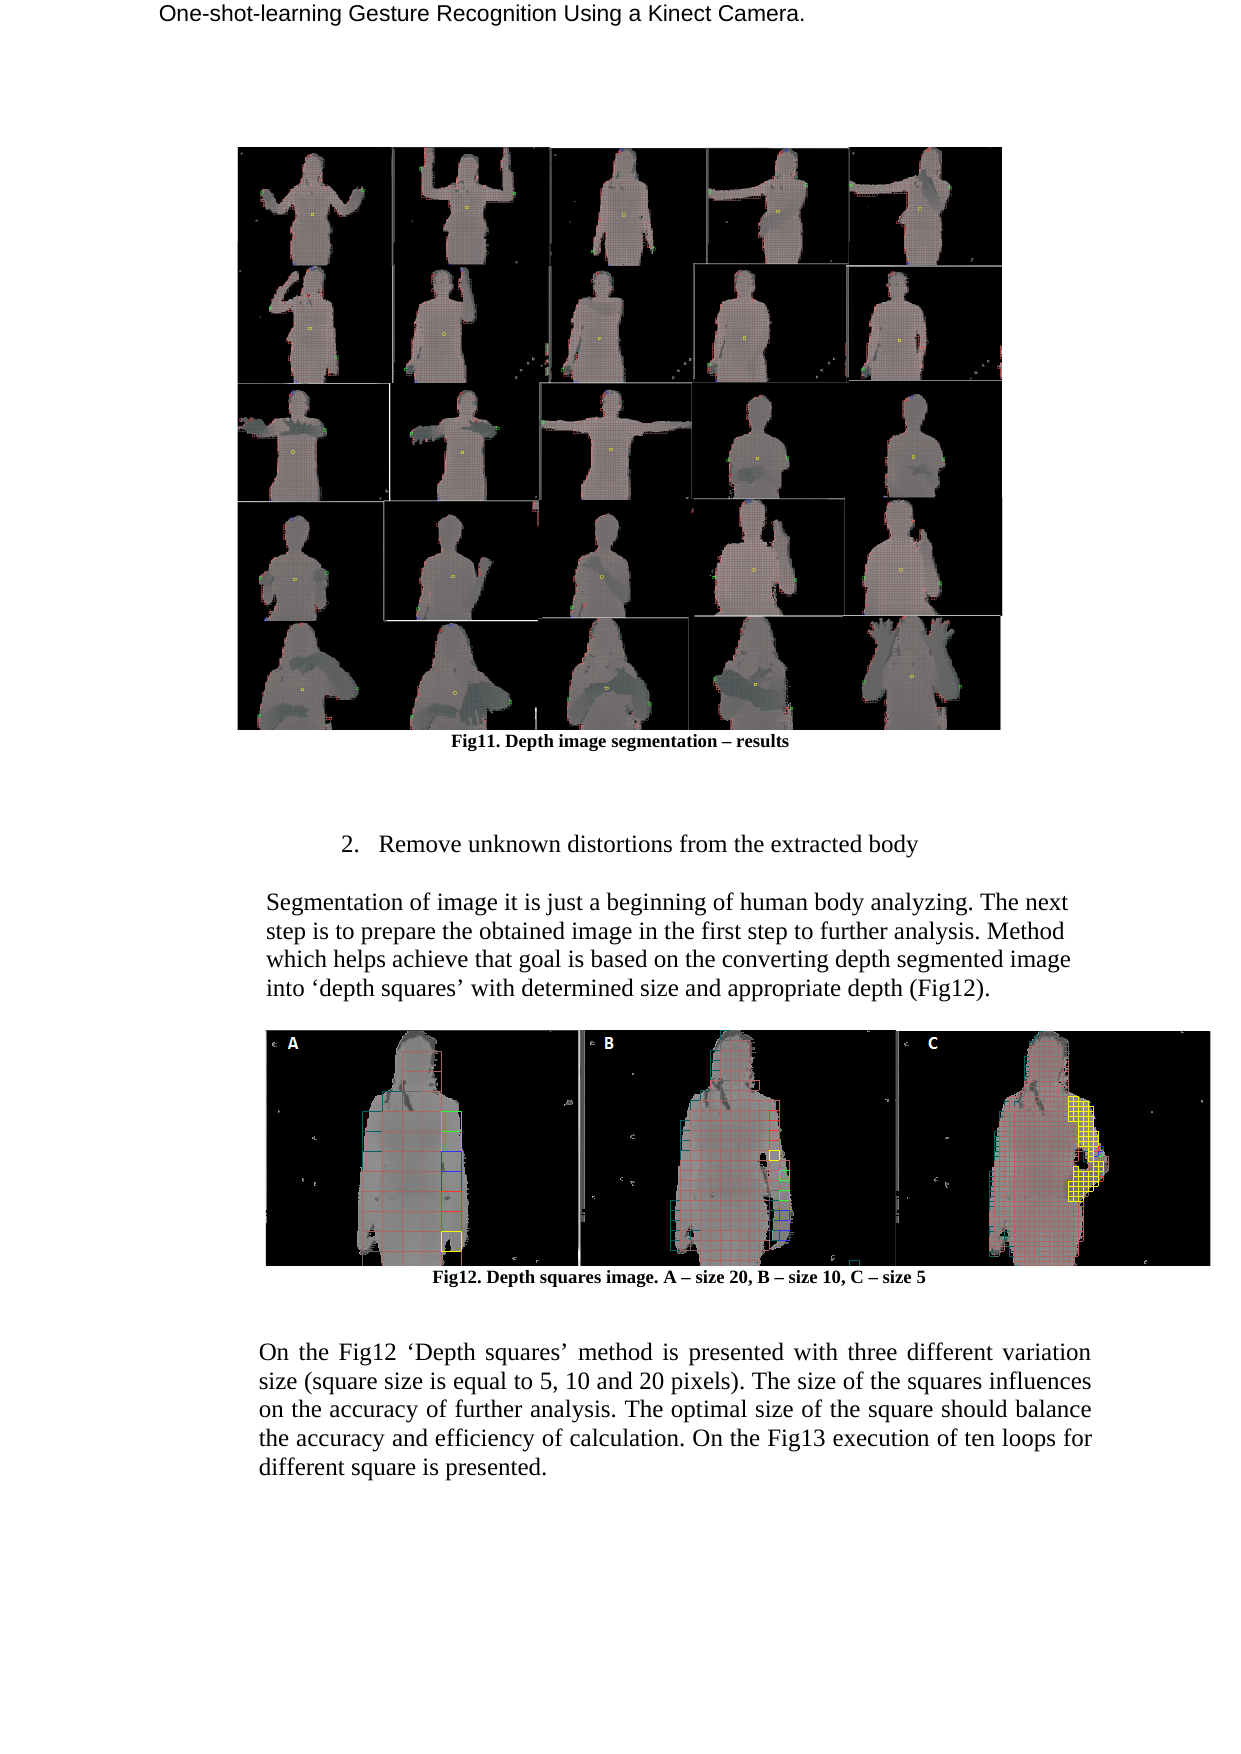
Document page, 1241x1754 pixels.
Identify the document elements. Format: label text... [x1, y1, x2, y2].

text Fig12. Depth squares image. A – size 20, B – size 10, C – size 5 [192, 1266, 1093, 1287]
text Fig11. Depth image segmentation – results [148, 729, 1093, 751]
text On the Fig12 ‘Depth squares’ method is presented with three different variation size (square size is equal to 5, 10 and 20 pixels). The size of the squares influences on the accuracy of further analysis. The optimal size of the square should balance the accuracy and efficiency of calculation. On the Fig13 execution of ten loops for different square is presented. [258, 1337, 1093, 1481]
text Segmentation of image it is just a beginning of human body analyzing. The next step is to prepare the obtained image in the first step to further analysis. Method which helps achieve that goal is based on the converting depth segmented image into ‘depth squares’ with determined size and appropriate depth (Fig12). [266, 887, 1093, 1002]
list Remove unknown distortions from the extracted body [341, 829, 1093, 858]
